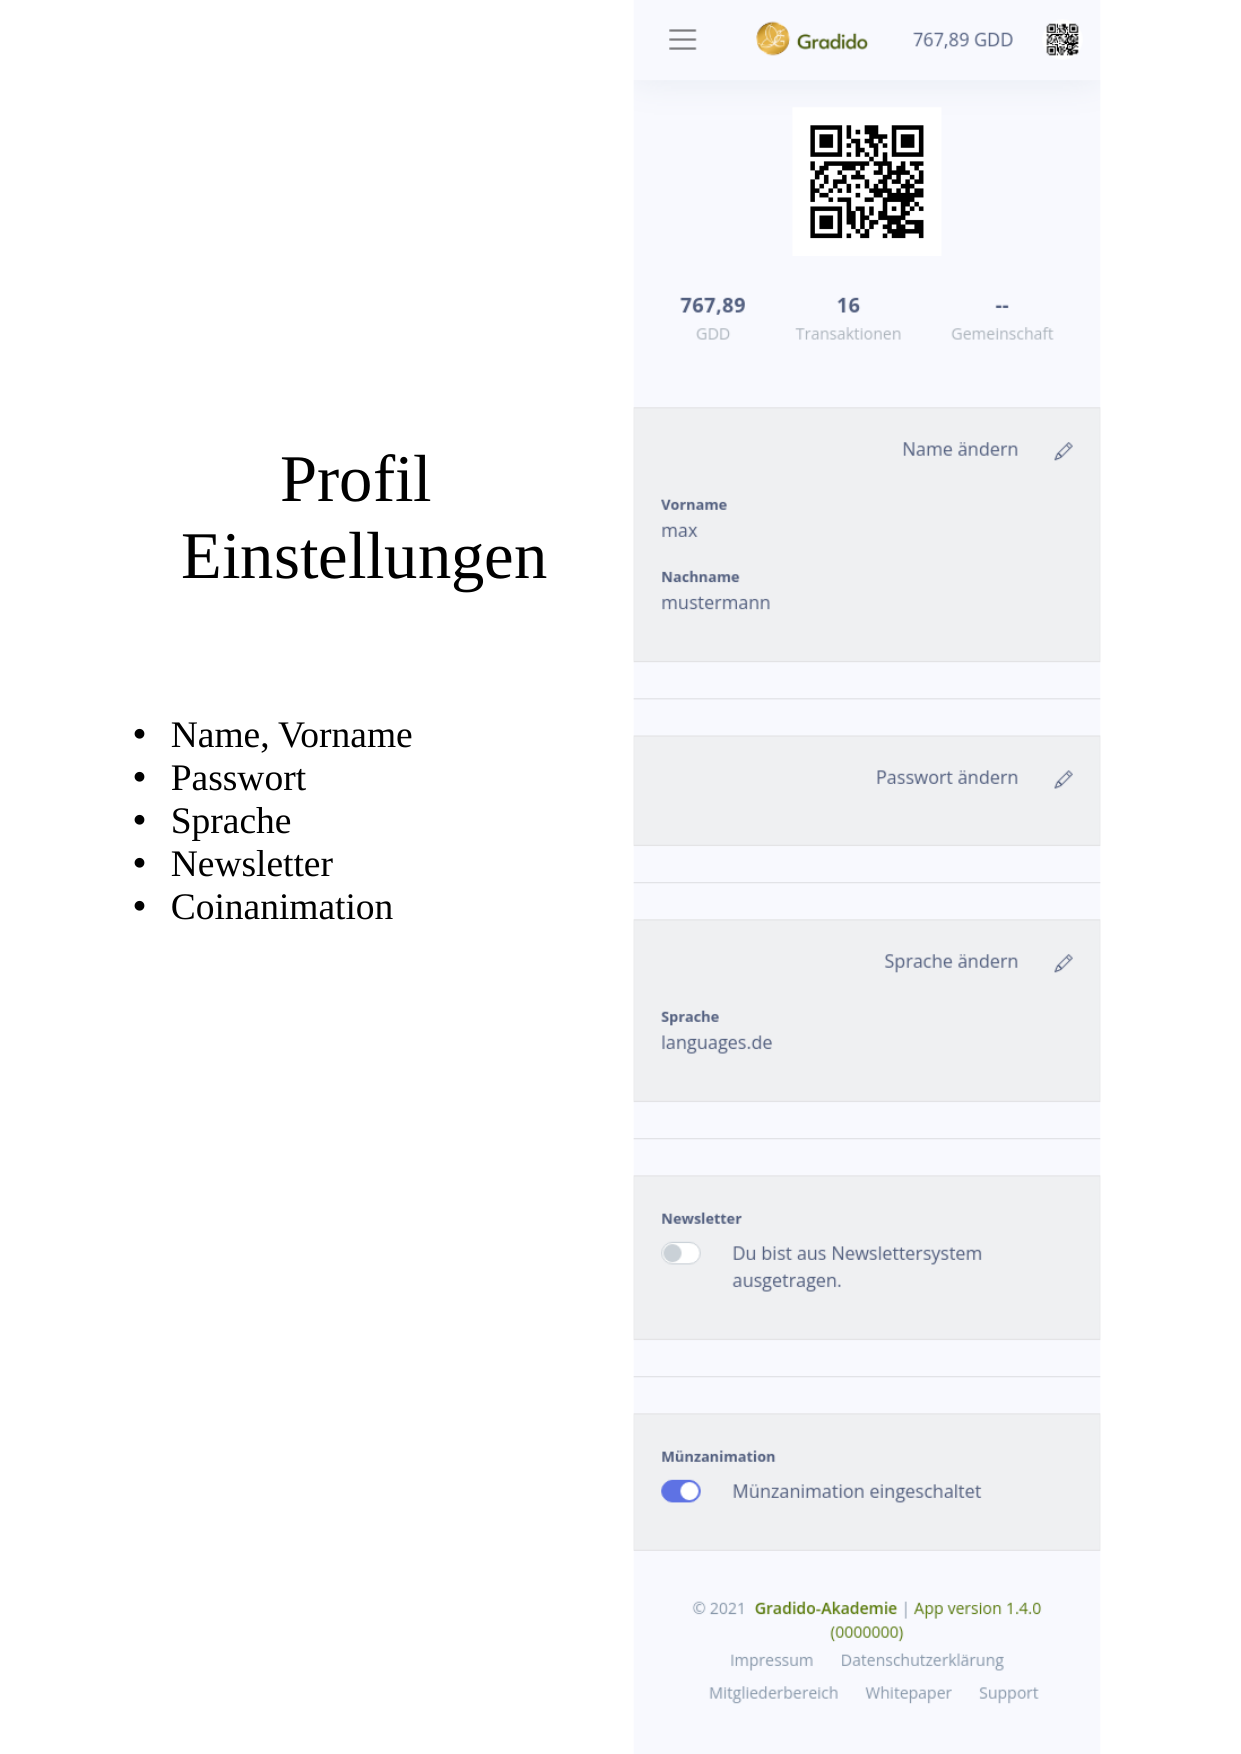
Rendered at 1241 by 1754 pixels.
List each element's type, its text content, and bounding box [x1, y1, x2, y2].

list [1101, 842, 1121, 885]
list Sprache [133, 798, 633, 842]
text Einstellungen [96, 516, 633, 592]
text [1101, 439, 1121, 516]
list [1101, 885, 1121, 928]
picture [633, 0, 1101, 1754]
text [1101, 516, 1121, 592]
list [1101, 755, 1121, 798]
list [1101, 798, 1121, 842]
text Profil [96, 439, 633, 516]
list [1101, 712, 1121, 755]
list Name, Vorname [133, 712, 633, 755]
list Coinanimation [133, 885, 633, 928]
list Newsletter [133, 842, 633, 885]
list Passwort [133, 755, 633, 798]
